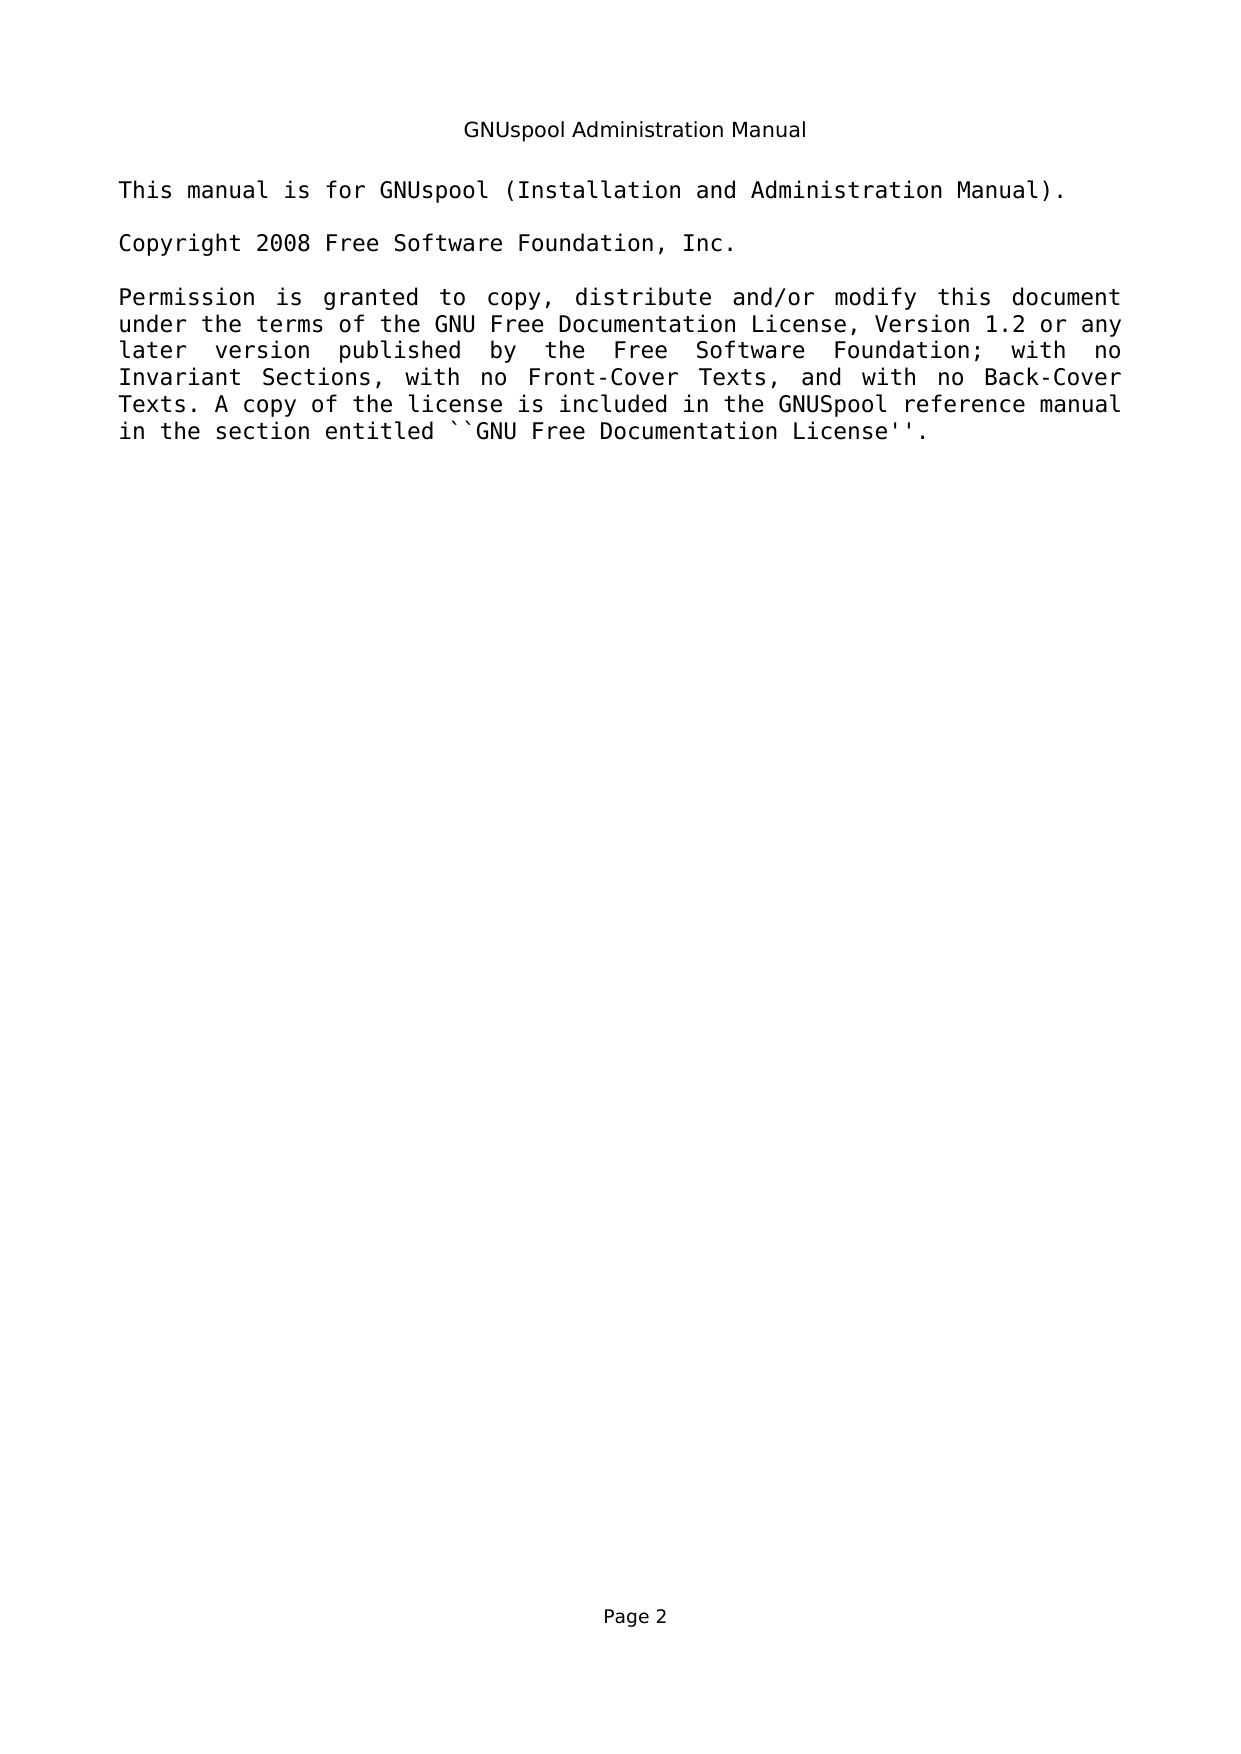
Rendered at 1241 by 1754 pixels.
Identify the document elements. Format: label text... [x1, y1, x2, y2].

text This manual is for GNUspool (Installation and Administration Manual). Copyright 2008 Free Software Foundation, Inc. Permission is granted to copy, distribute and/or modify this document under the terms of the GNU Free Documentation License, Version 1.2 or any later version published by the Free Software Foundation; with no Invariant Sections, with no Front-Cover Texts, and with no Back-Cover Texts. A copy of the license is included in the GNUSpool reference manual in the section entitled ``GNU Free Documentation License''. [118, 177, 1123, 445]
